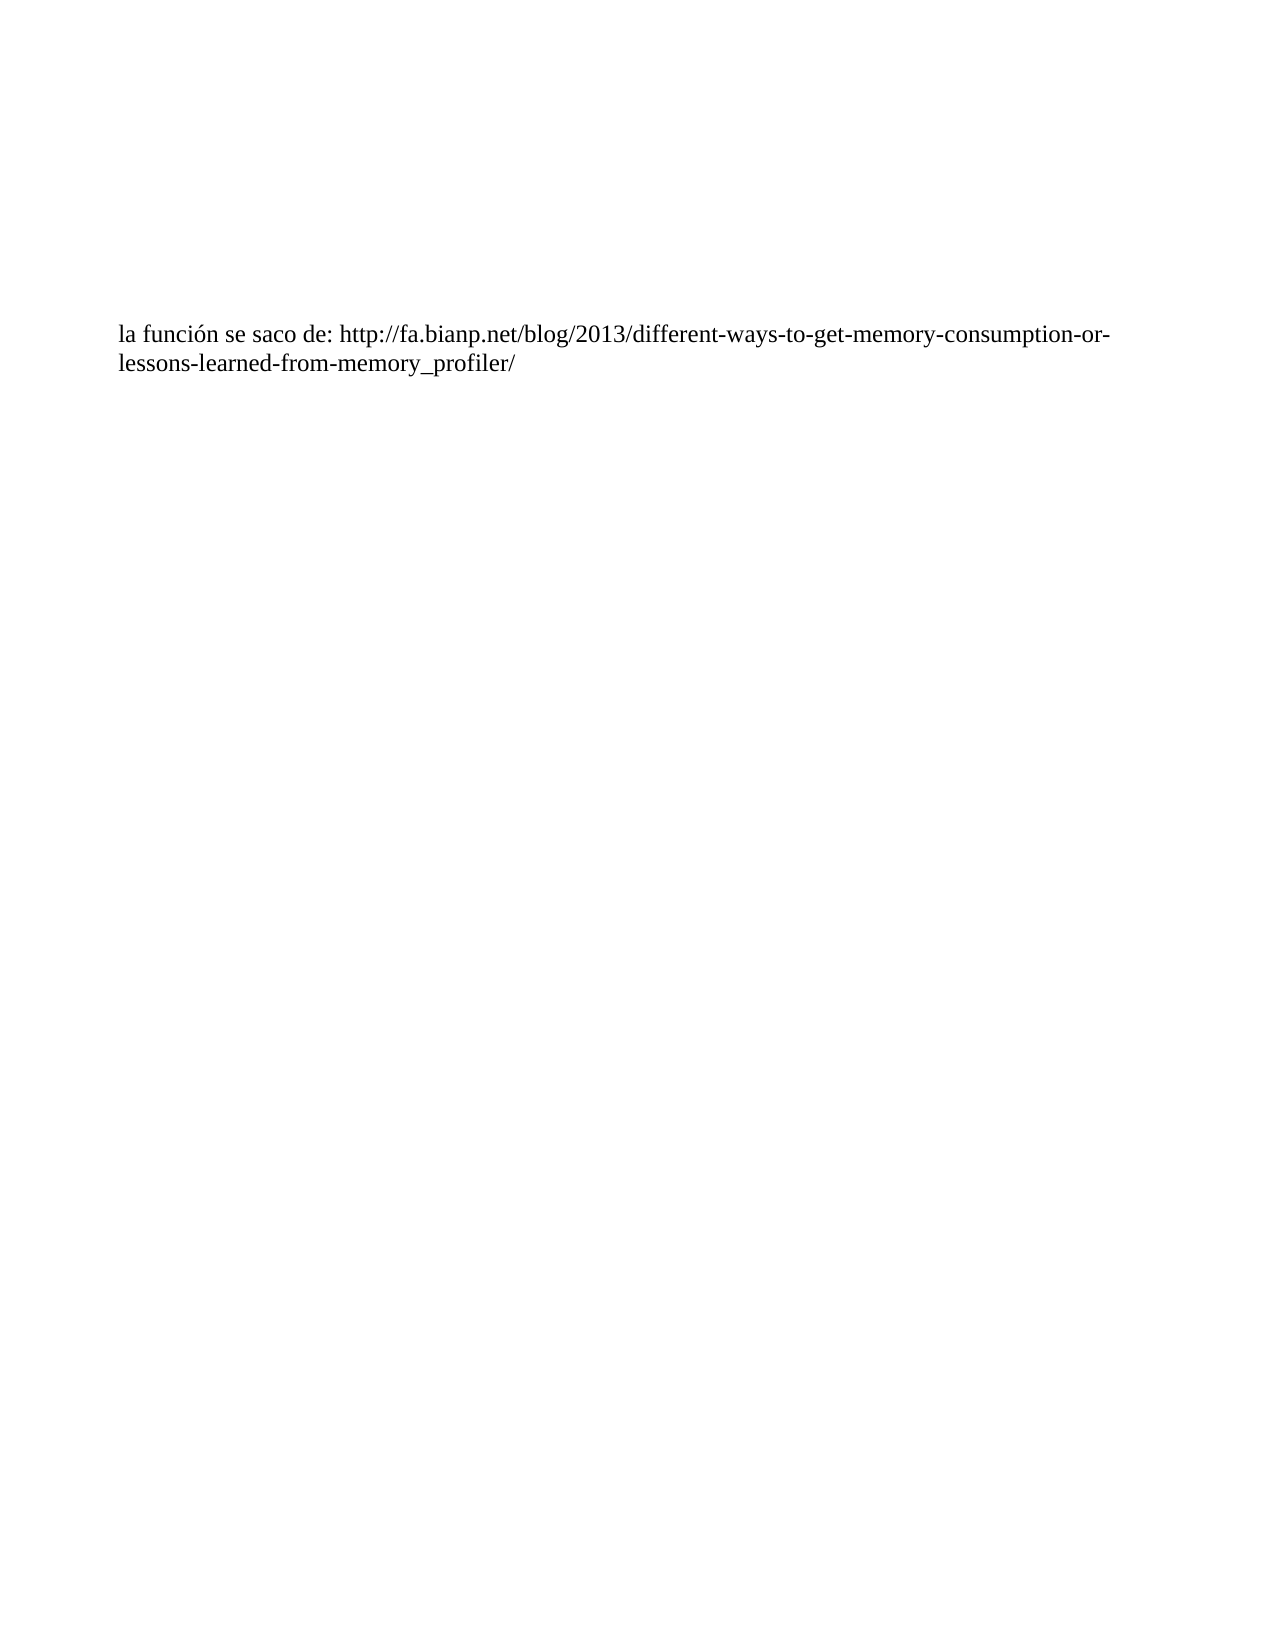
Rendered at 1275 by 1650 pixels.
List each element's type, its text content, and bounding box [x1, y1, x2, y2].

text la función se saco de: http://fa.bianp.net/blog/2013/different-ways-to-get-memory-consumption-or-lessons-learned-from-memory_profiler/ [118, 319, 1157, 377]
